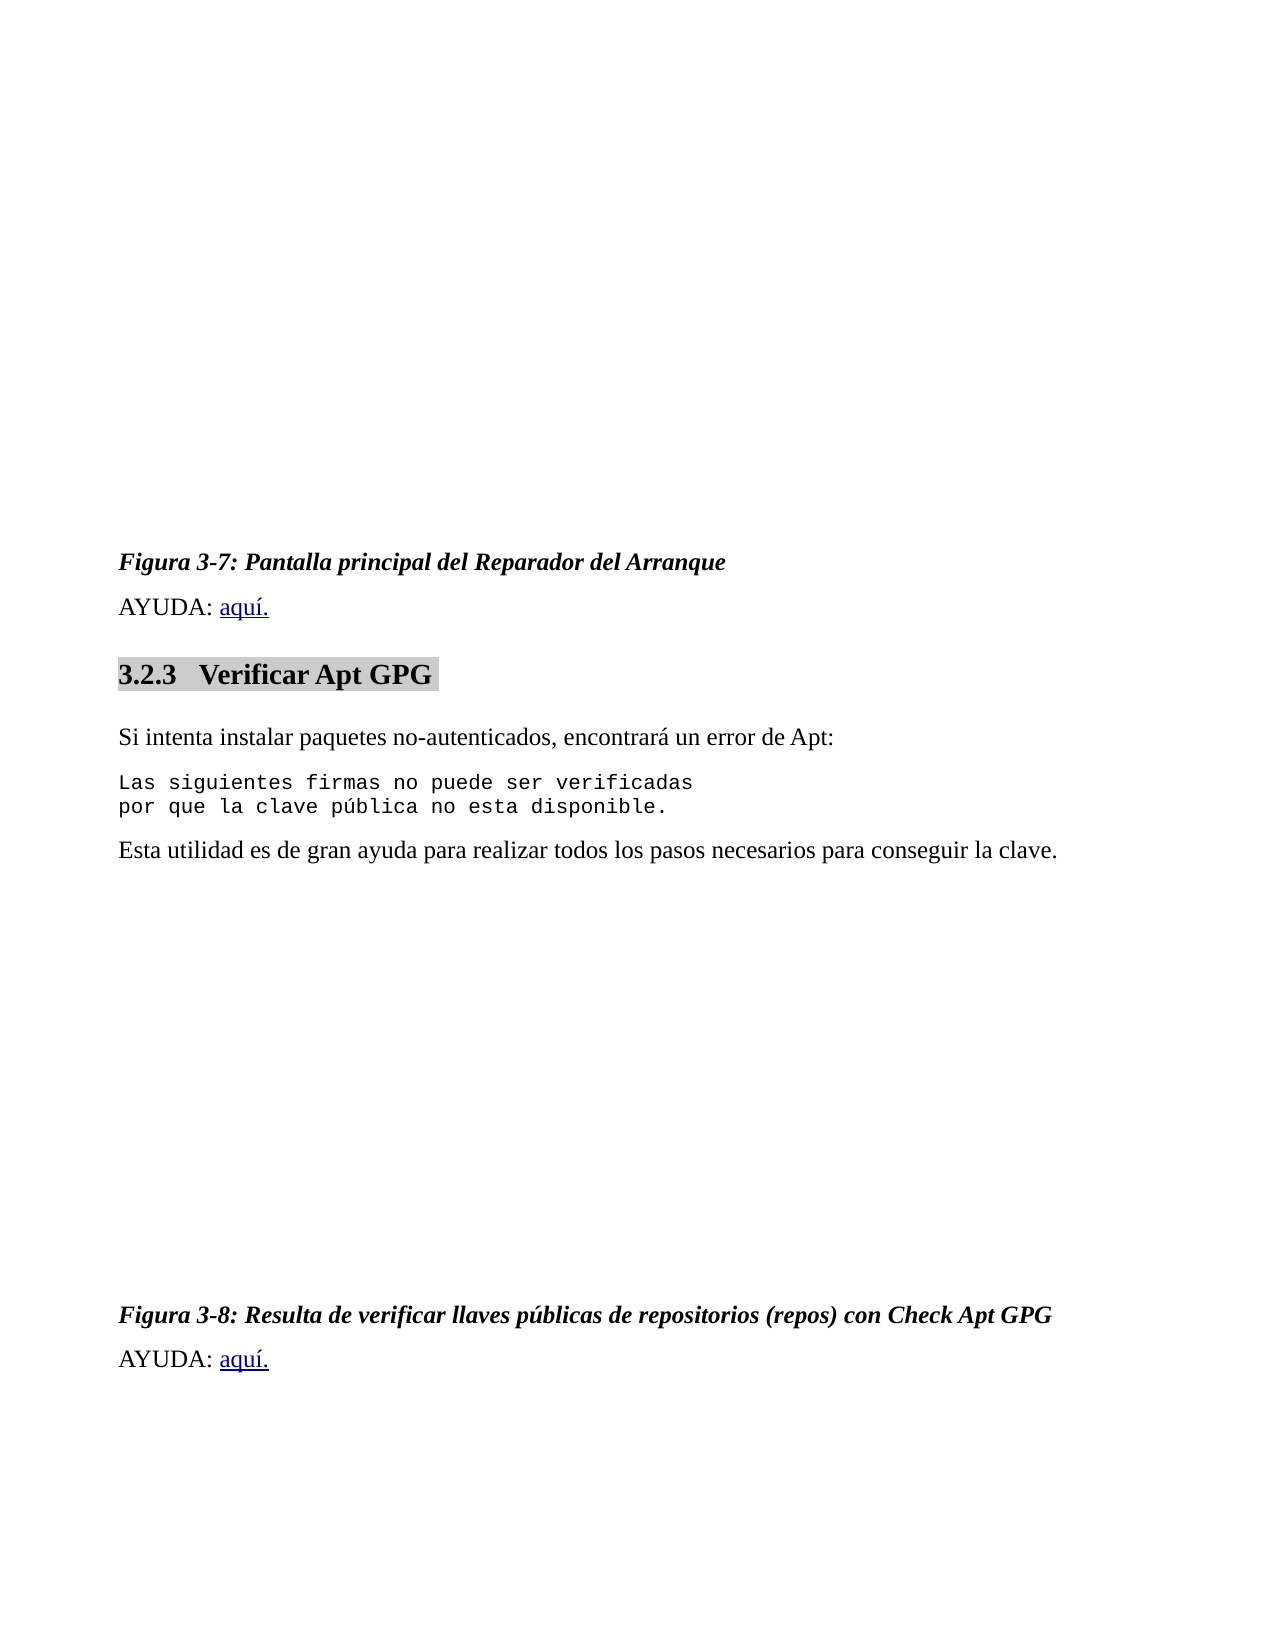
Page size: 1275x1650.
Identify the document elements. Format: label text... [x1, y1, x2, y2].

text AYUDA: aquí. [118, 592, 1157, 620]
text AYUDA: aquí. [118, 1344, 1157, 1373]
text Figura 3-8: Resulta de verificar llaves públicas de repositorios (repos) con Check Apt GPG [118, 1300, 1157, 1329]
text Esta utilidad es de gran ayuda para realizar todos los pasos necesarios para conseguir la clave. [118, 835, 1157, 864]
text Las siguientes firmas no puede ser verificadas por que la clave pública no esta disponible. [118, 772, 1157, 819]
text Si intenta instalar paquetes no-autenticados, encontrará un error de Apt: [118, 722, 1157, 751]
text Figura 3-7: Pantalla principal del Reparador del Arranque [118, 547, 1157, 576]
subtitle 3.2.3 Verificar Apt GPG [439, 657, 1157, 691]
